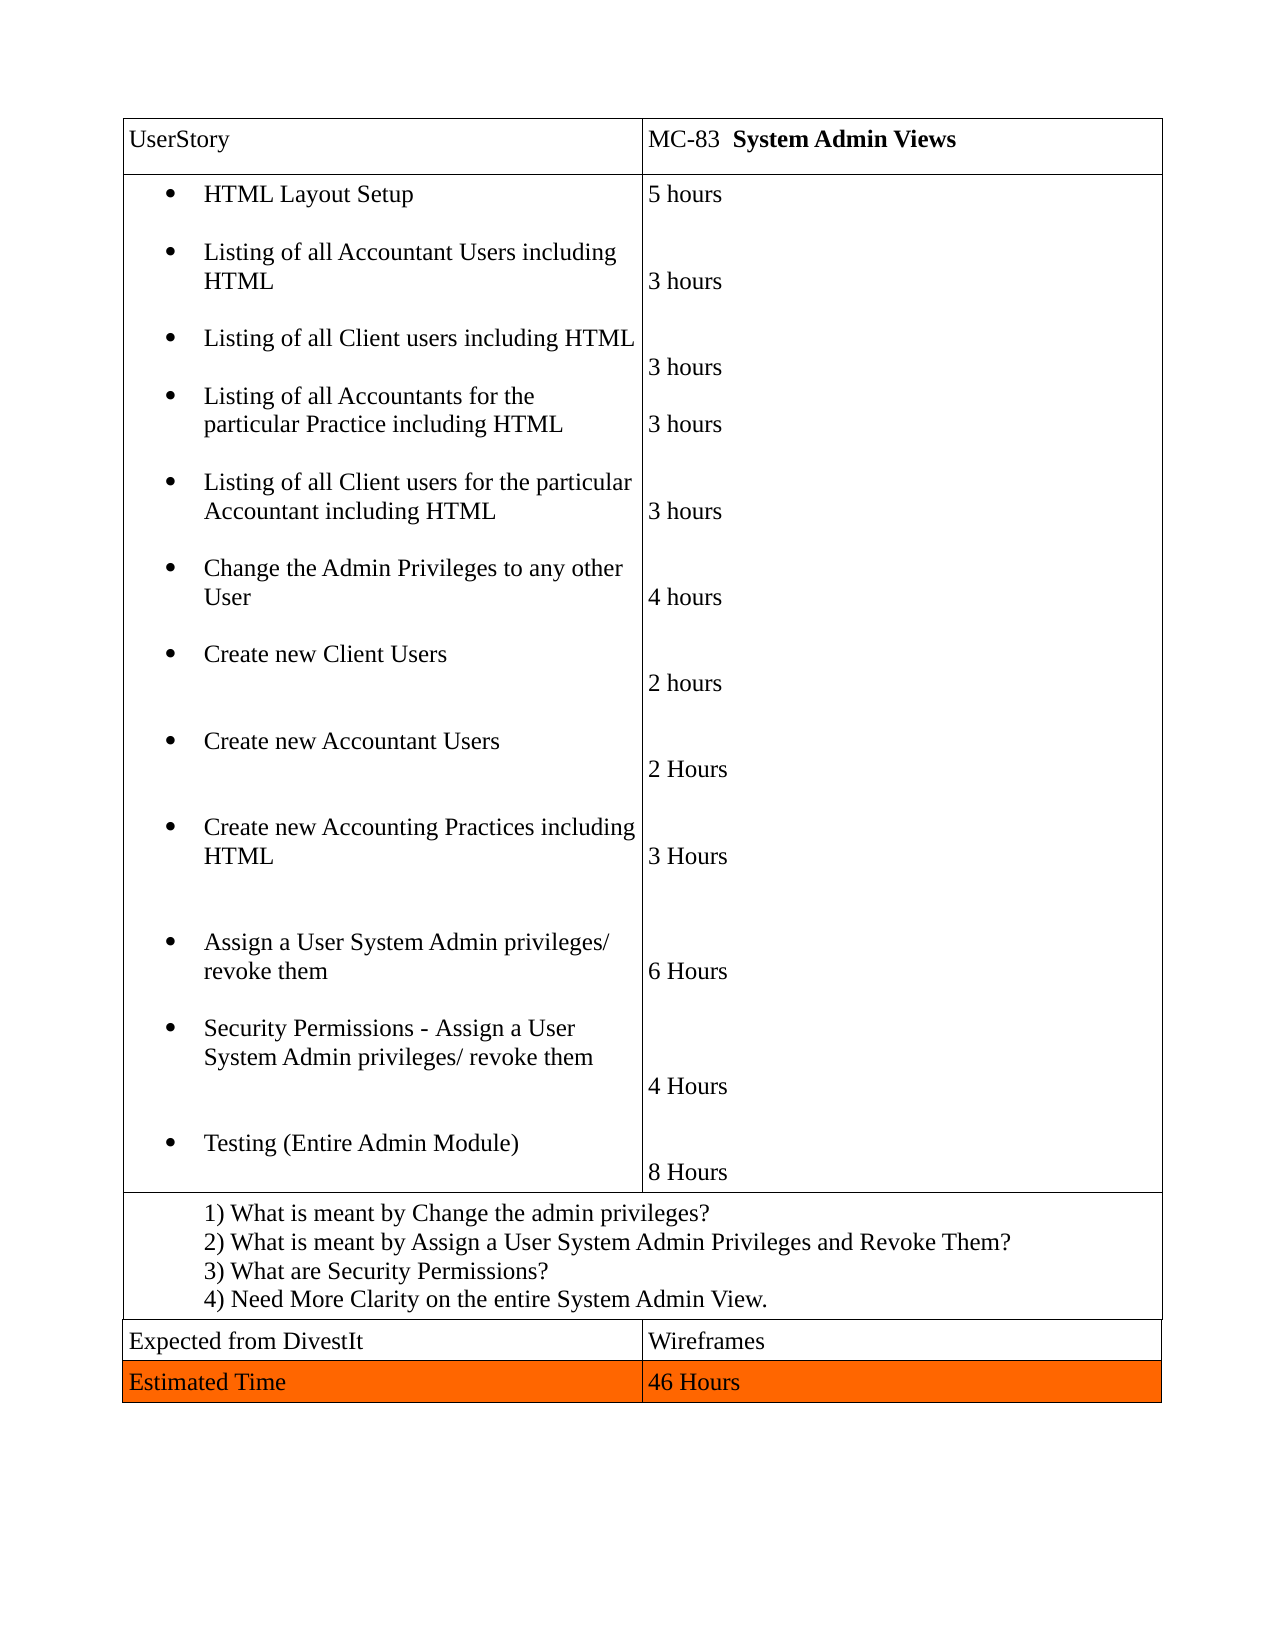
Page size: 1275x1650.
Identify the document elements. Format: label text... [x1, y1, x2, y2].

table_cell 5 hours 3 hours 3 hours 3 hours 3 hours 4 hours 2 hours 2 Hours 3 Hours 6 Hours 4 Hours 8 Hours [643, 175, 1162, 1192]
table_cell Estimated Time [123, 1361, 642, 1402]
table_header MC-83 System Admin Views [643, 119, 1162, 174]
table_cell 46 Hours [643, 1361, 1161, 1402]
table_cell Wireframes [643, 1320, 1161, 1360]
table_cell Expected from DivestIt [123, 1320, 642, 1360]
table_header UserStory [124, 119, 642, 174]
table_cell HTML Layout Setup Listing of all Accountant Users including HTML Listing of all Client users including HTML Listing of all Accountants for the particular Practice including HTML Listing of all Client users for the particular Accountant including HTML Change the Admin Privileges to any other User Create new Client Users Create new Accountant Users Create new Accounting Practices including HTML Assign a User System Admin privileges/ revoke them Security Permissions - Assign a User System Admin privileges/ revoke them Testing (Entire Admin Module) [124, 175, 642, 1192]
table_cell 1) What is meant by Change the admin privileges? 2) What is meant by Assign a User System Admin Privileges and Revoke Them? 3) What are Security Permissions? 4) Need More Clarity on the entire System Admin View. [124, 1193, 1162, 1319]
